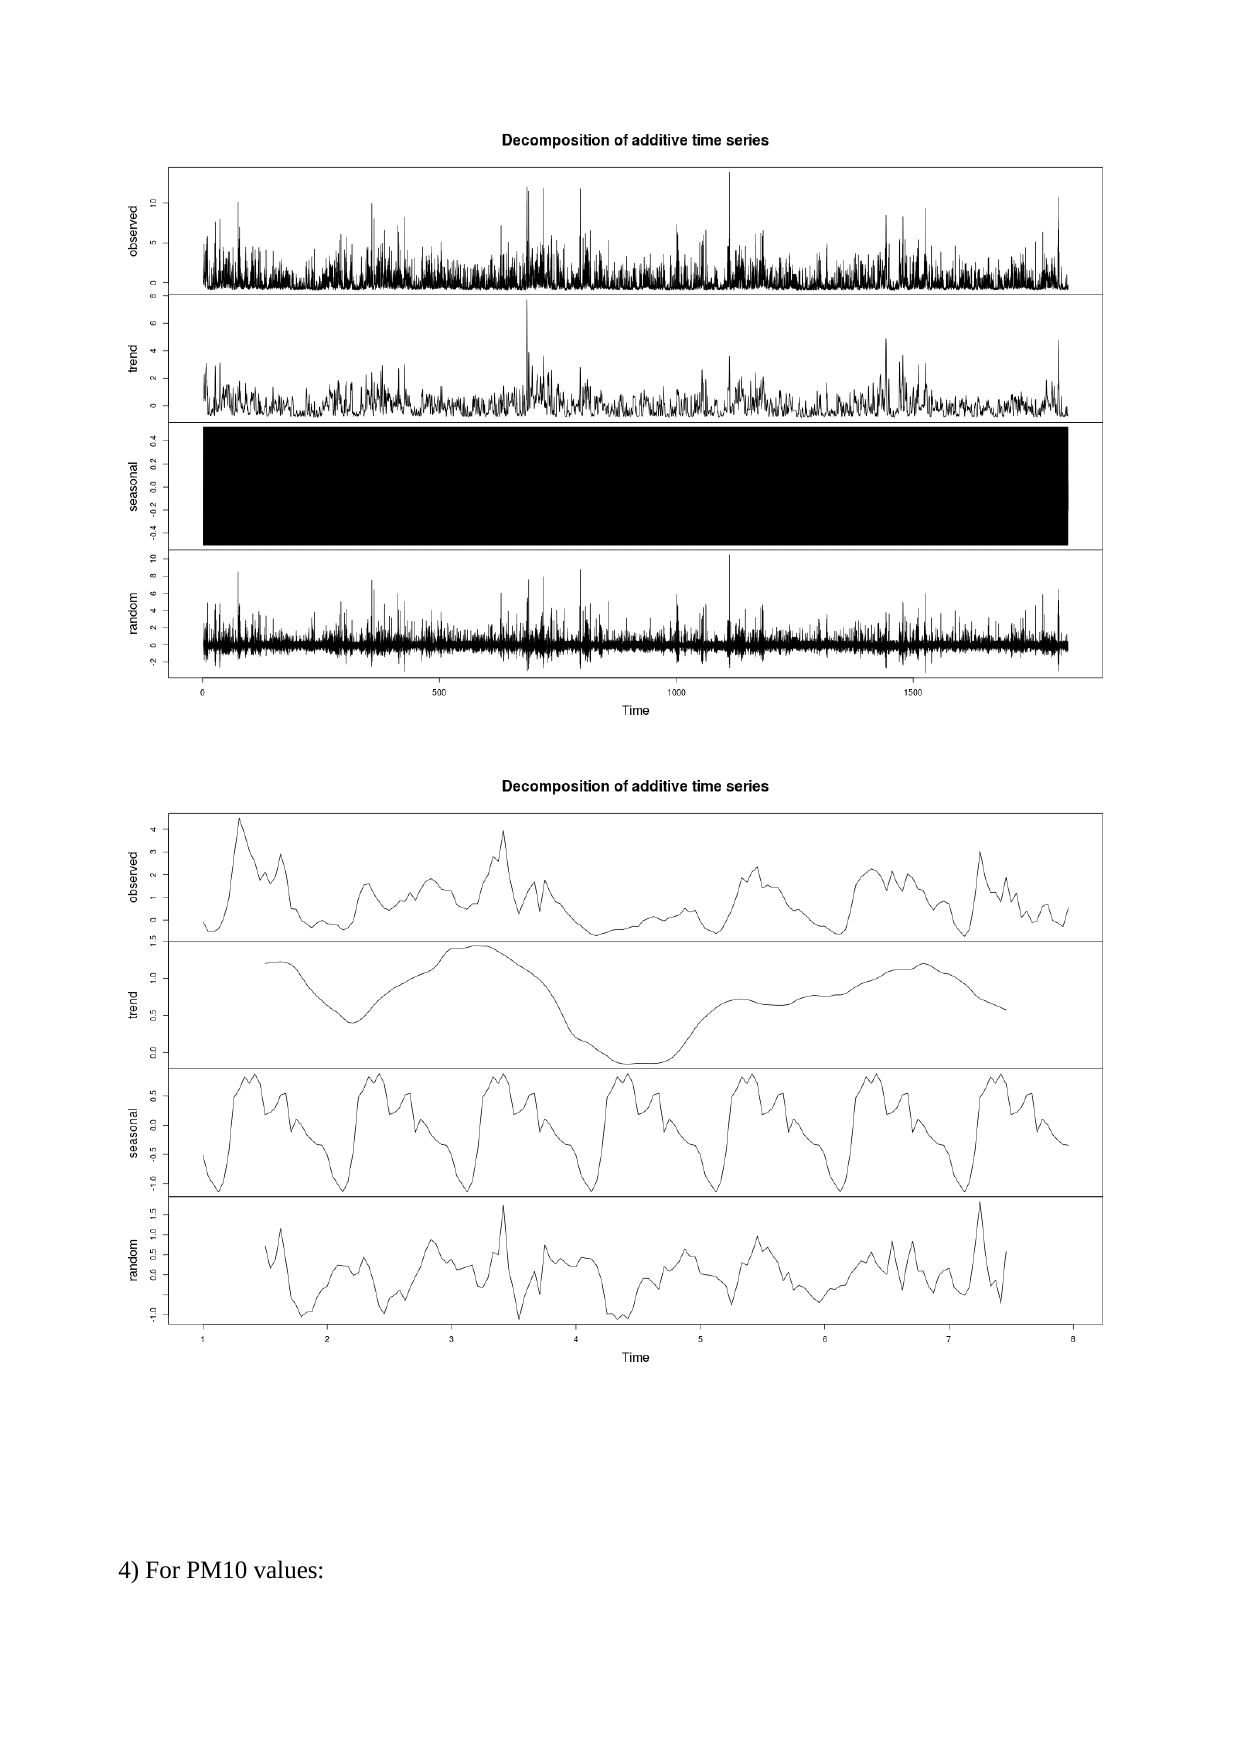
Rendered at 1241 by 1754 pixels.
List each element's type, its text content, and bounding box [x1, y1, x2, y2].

picture [118, 118, 1123, 736]
picture [118, 764, 1123, 1383]
text 4) For PM10 values: [118, 1555, 1122, 1584]
